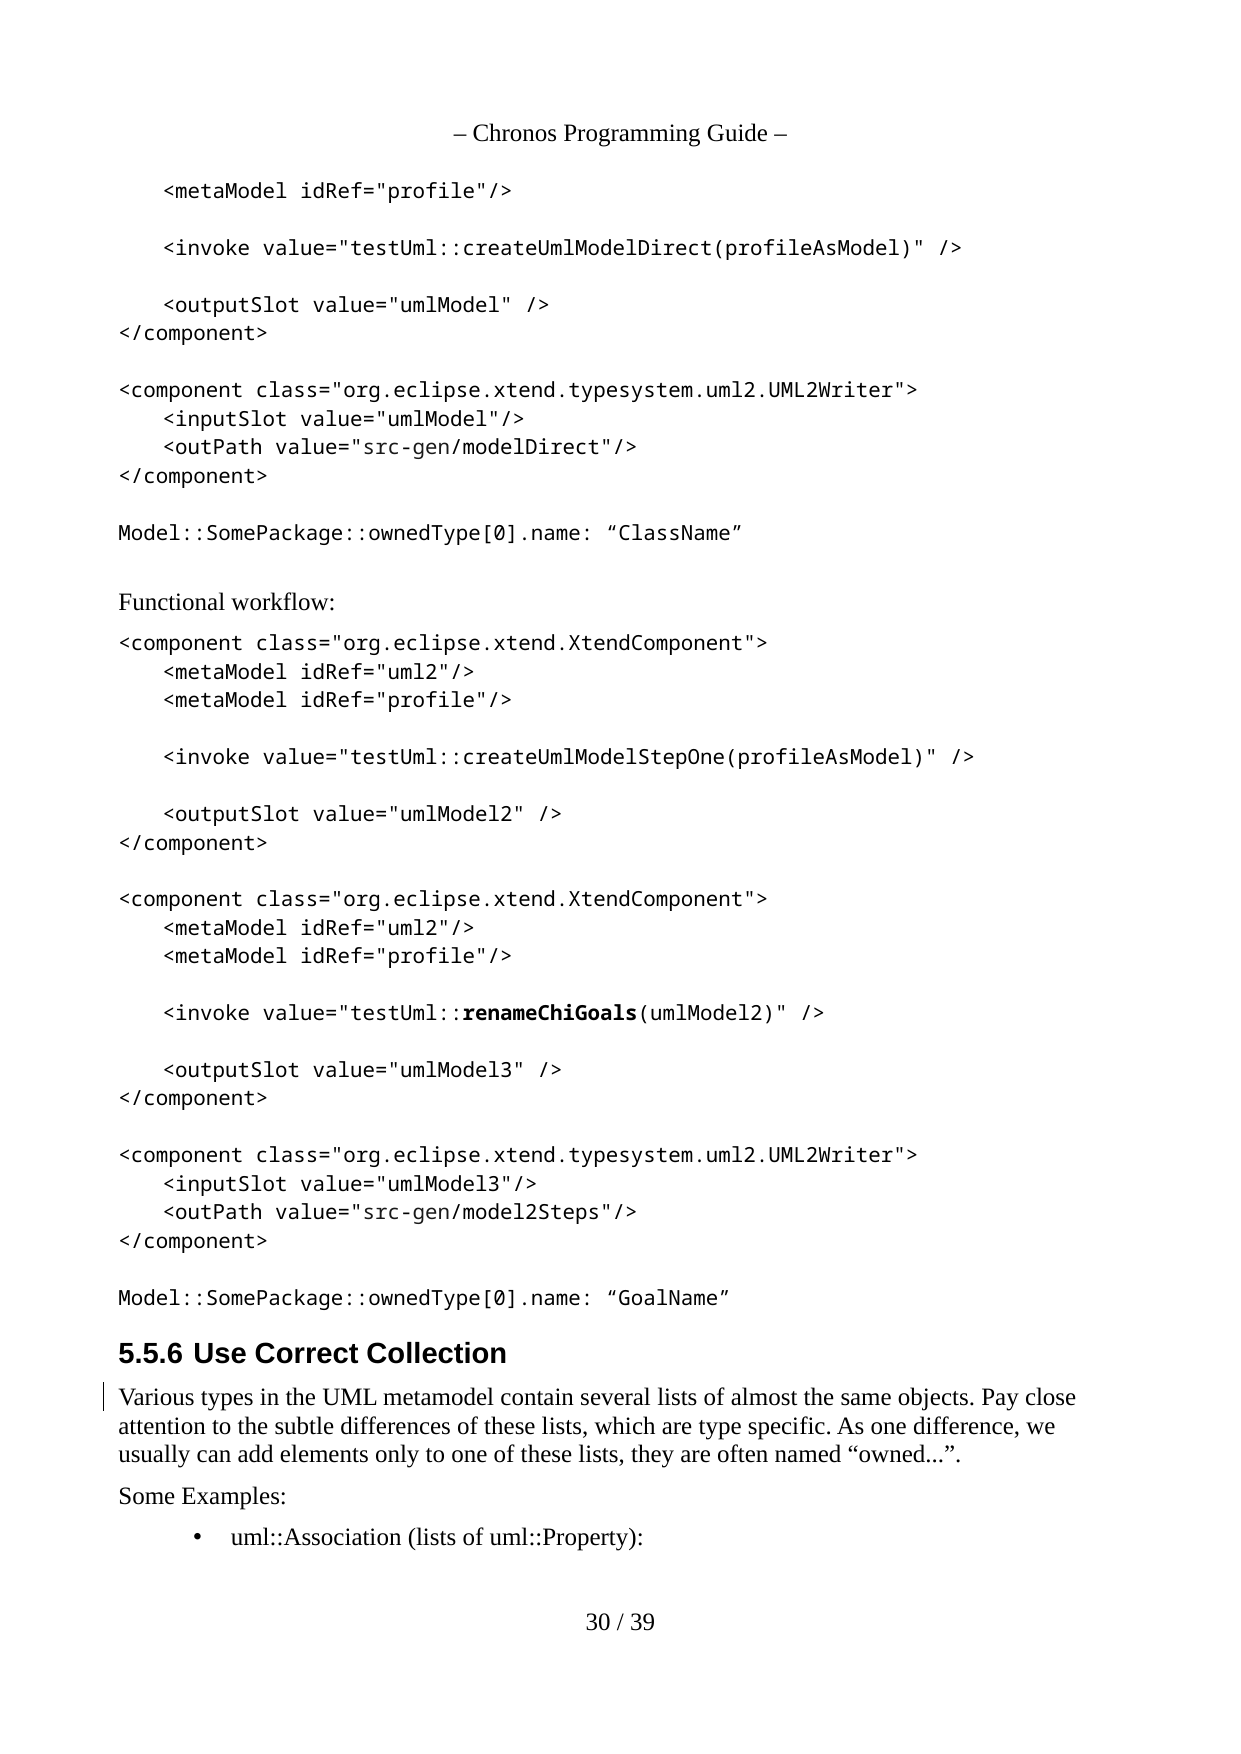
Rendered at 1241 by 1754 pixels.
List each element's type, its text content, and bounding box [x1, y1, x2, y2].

text <metaModel idRef="profile"/> [118, 941, 1122, 970]
text </component> [118, 1083, 1122, 1112]
text <outputSlot value="umlModel2" /> [118, 799, 1122, 828]
text <metaModel idRef="uml2"/> [118, 913, 1122, 941]
text </component> [118, 1226, 1122, 1254]
text <component class="org.eclipse.xtend.typesystem.uml2.UML2Writer"> [118, 375, 1122, 404]
text <component class="org.eclipse.xtend.typesystem.uml2.UML2Writer"> [118, 1140, 1122, 1169]
text <metaModel idRef="profile"/> [118, 685, 1122, 714]
text <invoke value="testUml::createUmlModelDirect(profileAsModel)" /> [118, 233, 1122, 262]
text <invoke value="testUml::renameChiGoals(umlModel2)" /> [118, 998, 1122, 1027]
text Functional workflow: [118, 587, 1122, 616]
text Various types in the UML metamodel contain several lists of almost the same objects. Pay close attention to the subtle differences of these lists, which are type specific. As one difference, we usually can add elements only to one of these lists, they are often named “owned...”. [118, 1382, 1122, 1468]
text <outputSlot value="umlModel" /> [118, 290, 1122, 318]
text <outPath value="src-gen/model2Steps"/> [118, 1197, 1122, 1226]
text </component> [118, 828, 1122, 856]
list uml::Association (lists of uml::Property): [193, 1522, 1122, 1551]
text <component class="org.eclipse.xtend.XtendComponent"> [118, 628, 1122, 657]
text <outPath value="src-gen/modelDirect"/> [118, 432, 1122, 461]
text </component> [118, 461, 1122, 489]
text Model::SomePackage::ownedType[0].name: “GoalName” [118, 1283, 1122, 1311]
text </component> [118, 318, 1122, 347]
text <invoke value="testUml::createUmlModelStepOne(profileAsModel)" /> [118, 742, 1122, 771]
text <outputSlot value="umlModel3" /> [118, 1055, 1122, 1083]
text <metaModel idRef="uml2"/> [118, 657, 1122, 685]
text Some Examples: [118, 1481, 1122, 1509]
text <component class="org.eclipse.xtend.XtendComponent"> [118, 884, 1122, 913]
text <metaModel idRef="profile"/> [118, 176, 1122, 205]
text <inputSlot value="umlModel3"/> [118, 1169, 1122, 1197]
text Model::SomePackage::ownedType[0].name: “ClassName” [118, 518, 1122, 546]
subtitle Use Correct Collection [118, 1336, 1122, 1369]
text <inputSlot value="umlModel"/> [118, 404, 1122, 432]
